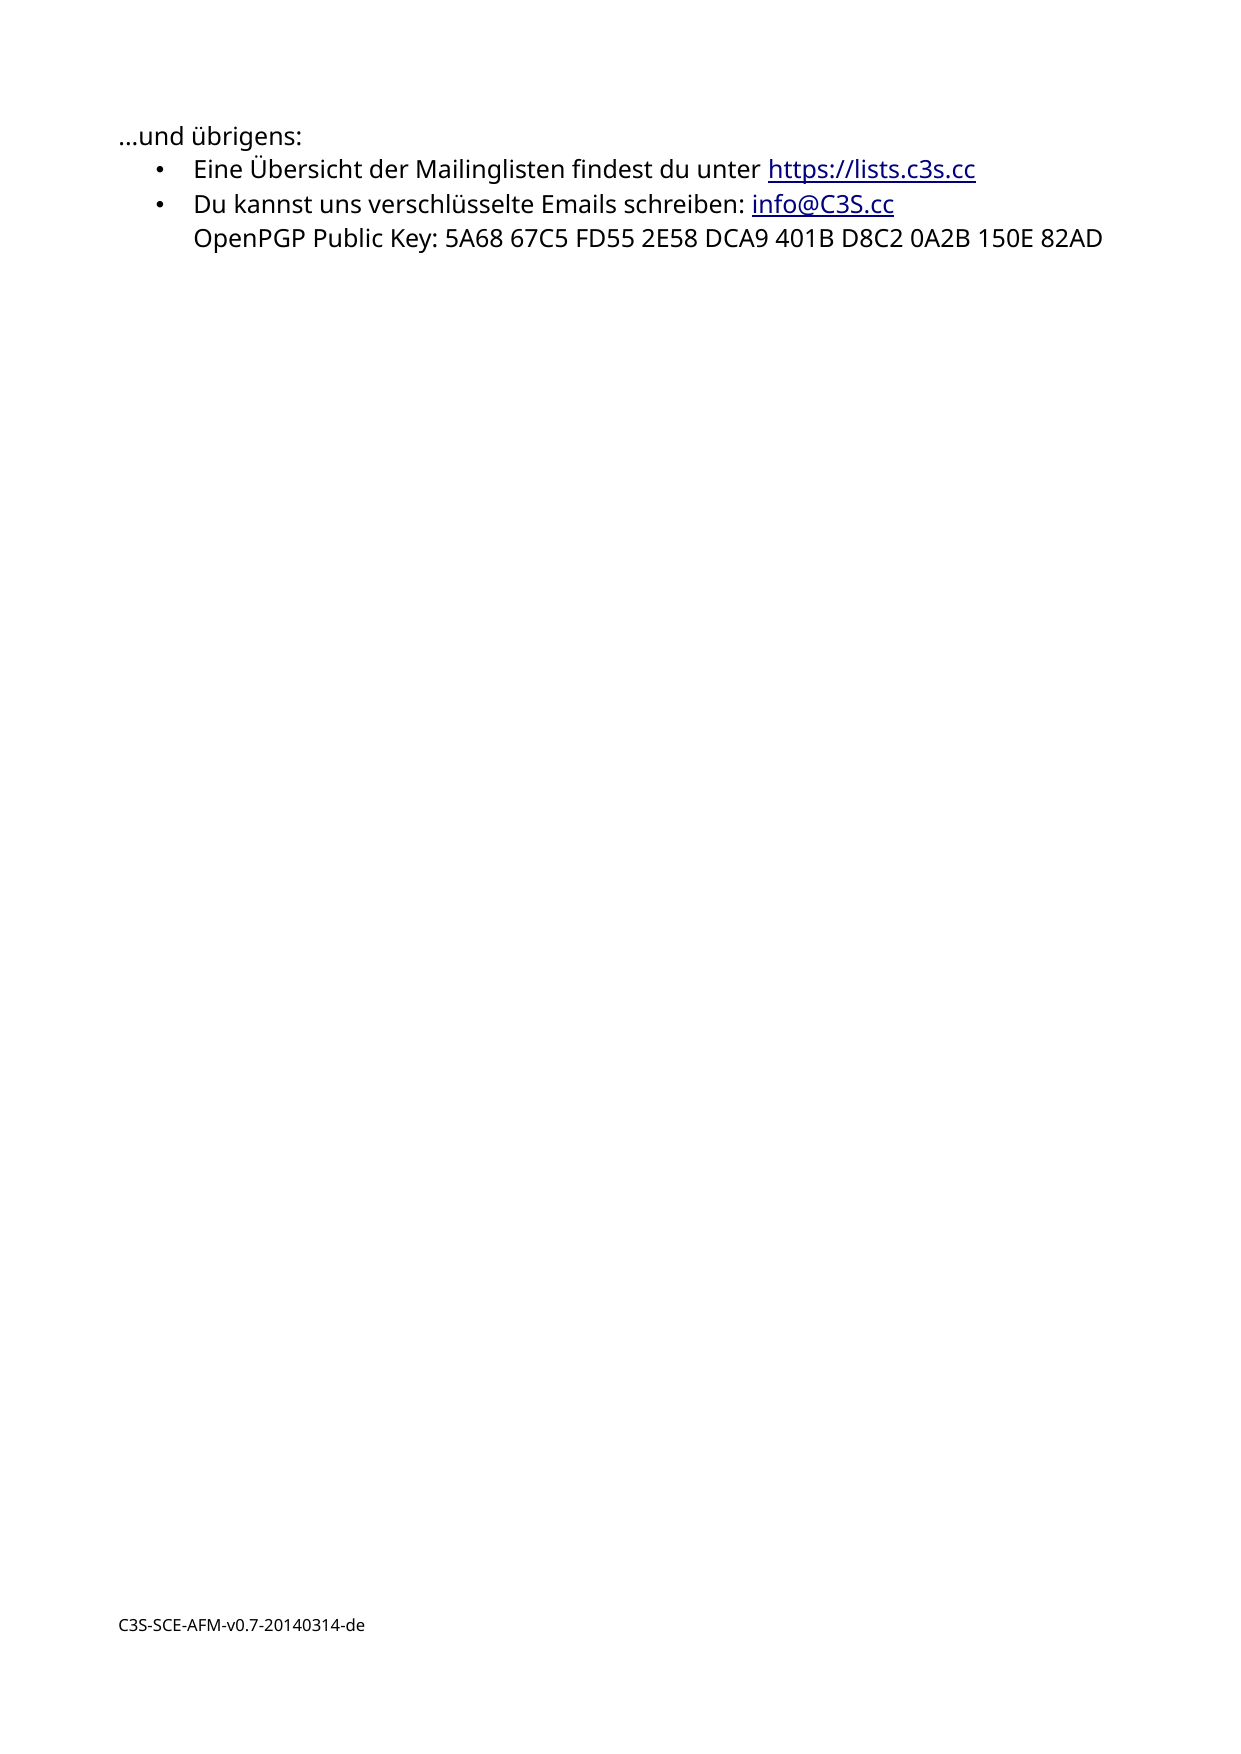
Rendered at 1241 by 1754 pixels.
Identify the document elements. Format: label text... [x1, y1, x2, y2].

list Eine Übersicht der Mailinglisten findest du unter https://lists.c3s.cc [156, 152, 1122, 186]
text ...und übrigens: [118, 118, 1122, 152]
list Du kannst uns verschlüsselte Emails schreiben: info@C3S.cc OpenPGP Public Key: 5A68 67C5 FD55 2E58 DCA9 401B D8C2 0A2B 150E 82AD [156, 186, 1122, 254]
